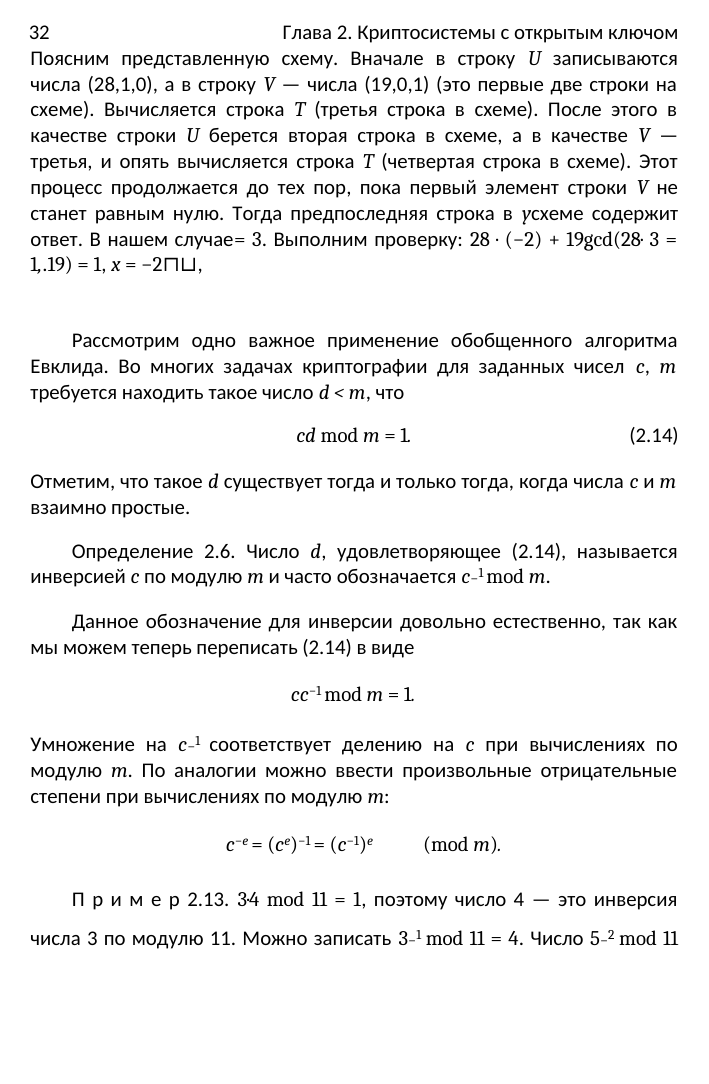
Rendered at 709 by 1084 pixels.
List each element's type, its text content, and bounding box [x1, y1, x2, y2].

text cd mod m = 1. (2.14) [29, 420, 679, 448]
text Данное обозначение для инверсии довольно естественно, так как мы можем теперь переписать (2.14) в виде [30, 609, 678, 660]
text Поясним представленную схему. Вначале в строку U записываются числа (28,1,0), а в строку V — числа (19,0,1) (это первые две строки на схеме). Вычисляется строка T (третья строка в схеме). После этого в качестве строки U берется вторая строка в схеме, а в качестве V — третья, и опять вычисляется строка T (четвертая строка в схеме). Этот процесс продолжается до тех пор, пока первый элемент строки V не станет равным нулю. Тогда предпоследняя строка в yсхеме содержит ответ. В нашем случае= 3. Выполним проверку: 28 · (−2) + 19gcd(28· 3 = 1,.19) = 1, x = −2⊓⊔, [30, 45, 678, 277]
text Отметим, что такое d существует тогда и только тогда, когда числа c и m взаимно простые. [30, 468, 678, 519]
text c−e = (ce)−1 = (c−1)e (mod m). [29, 829, 679, 857]
text Рассмотрим одно важное применение обобщенного алгоритма Евклида. Во многих задачах криптографии для заданных чисел c, m требуется находить такое число d < m, что [30, 327, 678, 404]
text Умножение на c−1 соответствует делению на c при вычислениях по модулю m. По аналогии можно ввести произвольные отрицательные степени при вычислениях по модулю m: [30, 732, 678, 809]
text Определение 2.6. Число d, удовлетворяющее (2.14), называется инверсией c по модулю m и часто обозначается c−1 mod m. [30, 538, 678, 589]
text П р и м е р 2.13. 3·4 mod 11 = 1, поэтому число 4 — это инверсия числа 3 по модулю 11. Можно записать 3−1 mod 11 = 4. Число 5−2 mod 11 [30, 887, 678, 951]
text cc−1 mod m = 1. [50, 683, 657, 707]
